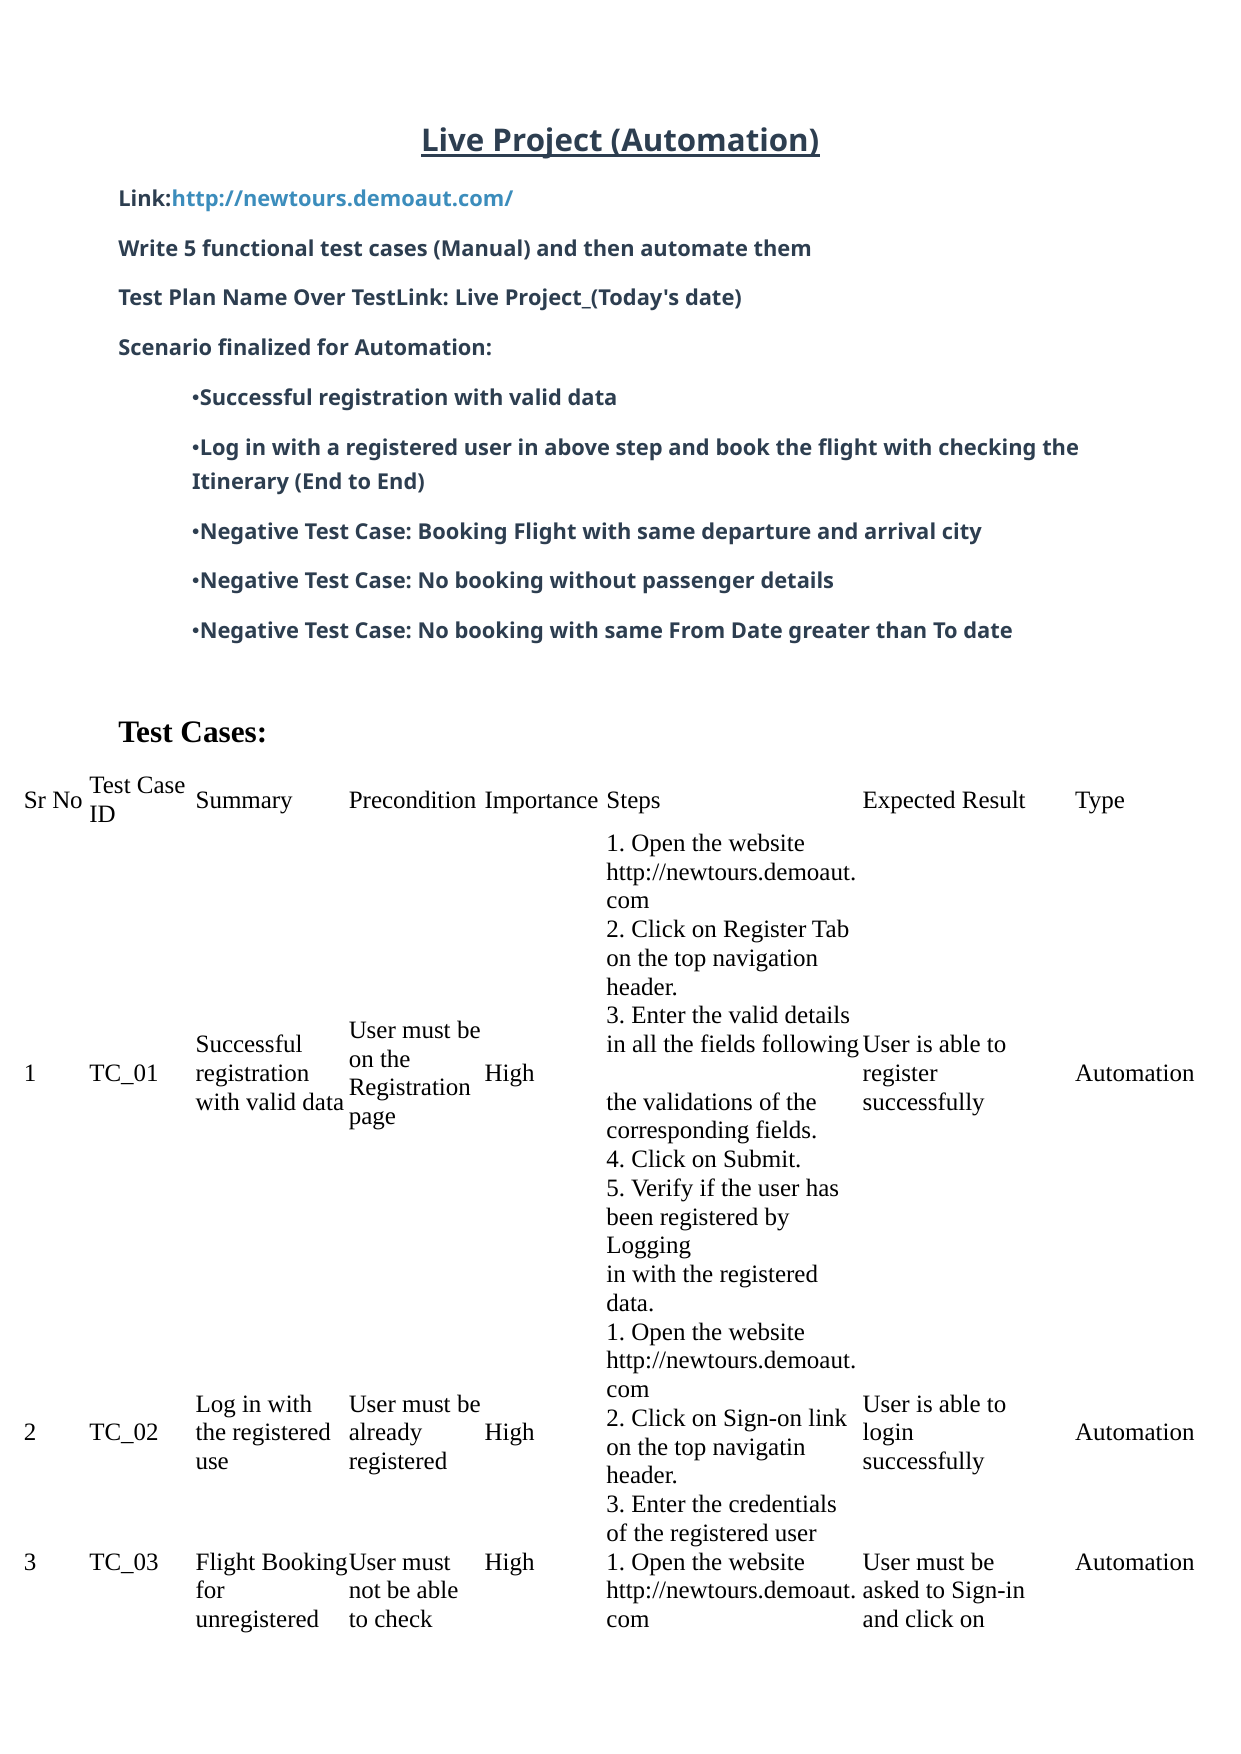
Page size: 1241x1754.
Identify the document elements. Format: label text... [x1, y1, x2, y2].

table_cell Successful registration with valid data [195, 828, 348, 1317]
table_cell High [484, 1317, 606, 1547]
table_cell 3 [24, 1547, 89, 1633]
table_header Type [1075, 771, 1211, 828]
table_header Steps [606, 771, 862, 828]
table_cell Log in with the registered use [195, 1317, 348, 1547]
table_cell High [484, 828, 606, 1317]
text Scenario finalized for Automation: [118, 332, 1122, 362]
list Successful registration with valid data [118, 382, 1122, 412]
table_cell 1. Open the website http://newtours.demoaut.com 2. Click on Register Tab on the top navigation header. 3. Enter the valid details in all the fields following the validations of the corresponding fields. 4. Click on Submit. 5. Verify if the user has been registered by Logging in with the registered data. [606, 828, 862, 1317]
list Log in with a registered user in above step and book the flight with checking the Itinerary (End to End) [118, 432, 1122, 496]
text Test Plan Name Over TestLink: Live Project_(Today's date) [118, 282, 1122, 312]
table_header Expected Result [863, 771, 1075, 828]
table_cell 2 [24, 1317, 89, 1547]
table_cell Flight Booking for unregistered [195, 1547, 348, 1633]
table_cell TC_01 [89, 828, 195, 1317]
table_cell Automation [1075, 828, 1211, 1317]
table_cell Automation [1075, 1547, 1211, 1633]
table_cell 1. Open the website http://newtours.demoaut.com [606, 1547, 862, 1633]
text Test Cases: [118, 714, 1122, 749]
table_cell 1 [24, 828, 89, 1317]
table_cell User must be on the Registration page [349, 828, 484, 1317]
table_cell TC_02 [89, 1317, 195, 1547]
table_cell 1. Open the website http://newtours.demoaut.com 2. Click on Sign-on link on the top navigatin header. 3. Enter the credentials of the registered user [606, 1317, 862, 1547]
table_cell User must not be able to check [349, 1547, 484, 1633]
table_header Sr No [24, 771, 89, 828]
table_cell Automation [1075, 1317, 1211, 1547]
list Negative Test Case: No booking without passenger details [118, 565, 1122, 595]
list Negative Test Case: Booking Flight with same departure and arrival city [118, 516, 1122, 545]
table_cell User must be asked to Sign-in and click on [863, 1547, 1075, 1633]
table_cell User is able to login successfully [863, 1317, 1075, 1547]
table_cell High [484, 1547, 606, 1633]
text Link:http://newtours.demoaut.com/ [118, 183, 1122, 212]
text Live Project (Automation) [118, 118, 1122, 161]
table_cell User must be already registered [349, 1317, 484, 1547]
list Negative Test Case: No booking with same From Date greater than To date [118, 615, 1122, 645]
table_header Precondition [349, 771, 484, 828]
table_cell User is able to register successfully [863, 828, 1075, 1317]
table_header Summary [195, 771, 348, 828]
table_header Importance [484, 771, 606, 828]
text Write 5 functional test cases (Manual) and then automate them [118, 232, 1122, 262]
table_header Test Case ID [89, 771, 195, 828]
table_cell TC_03 [89, 1547, 195, 1633]
